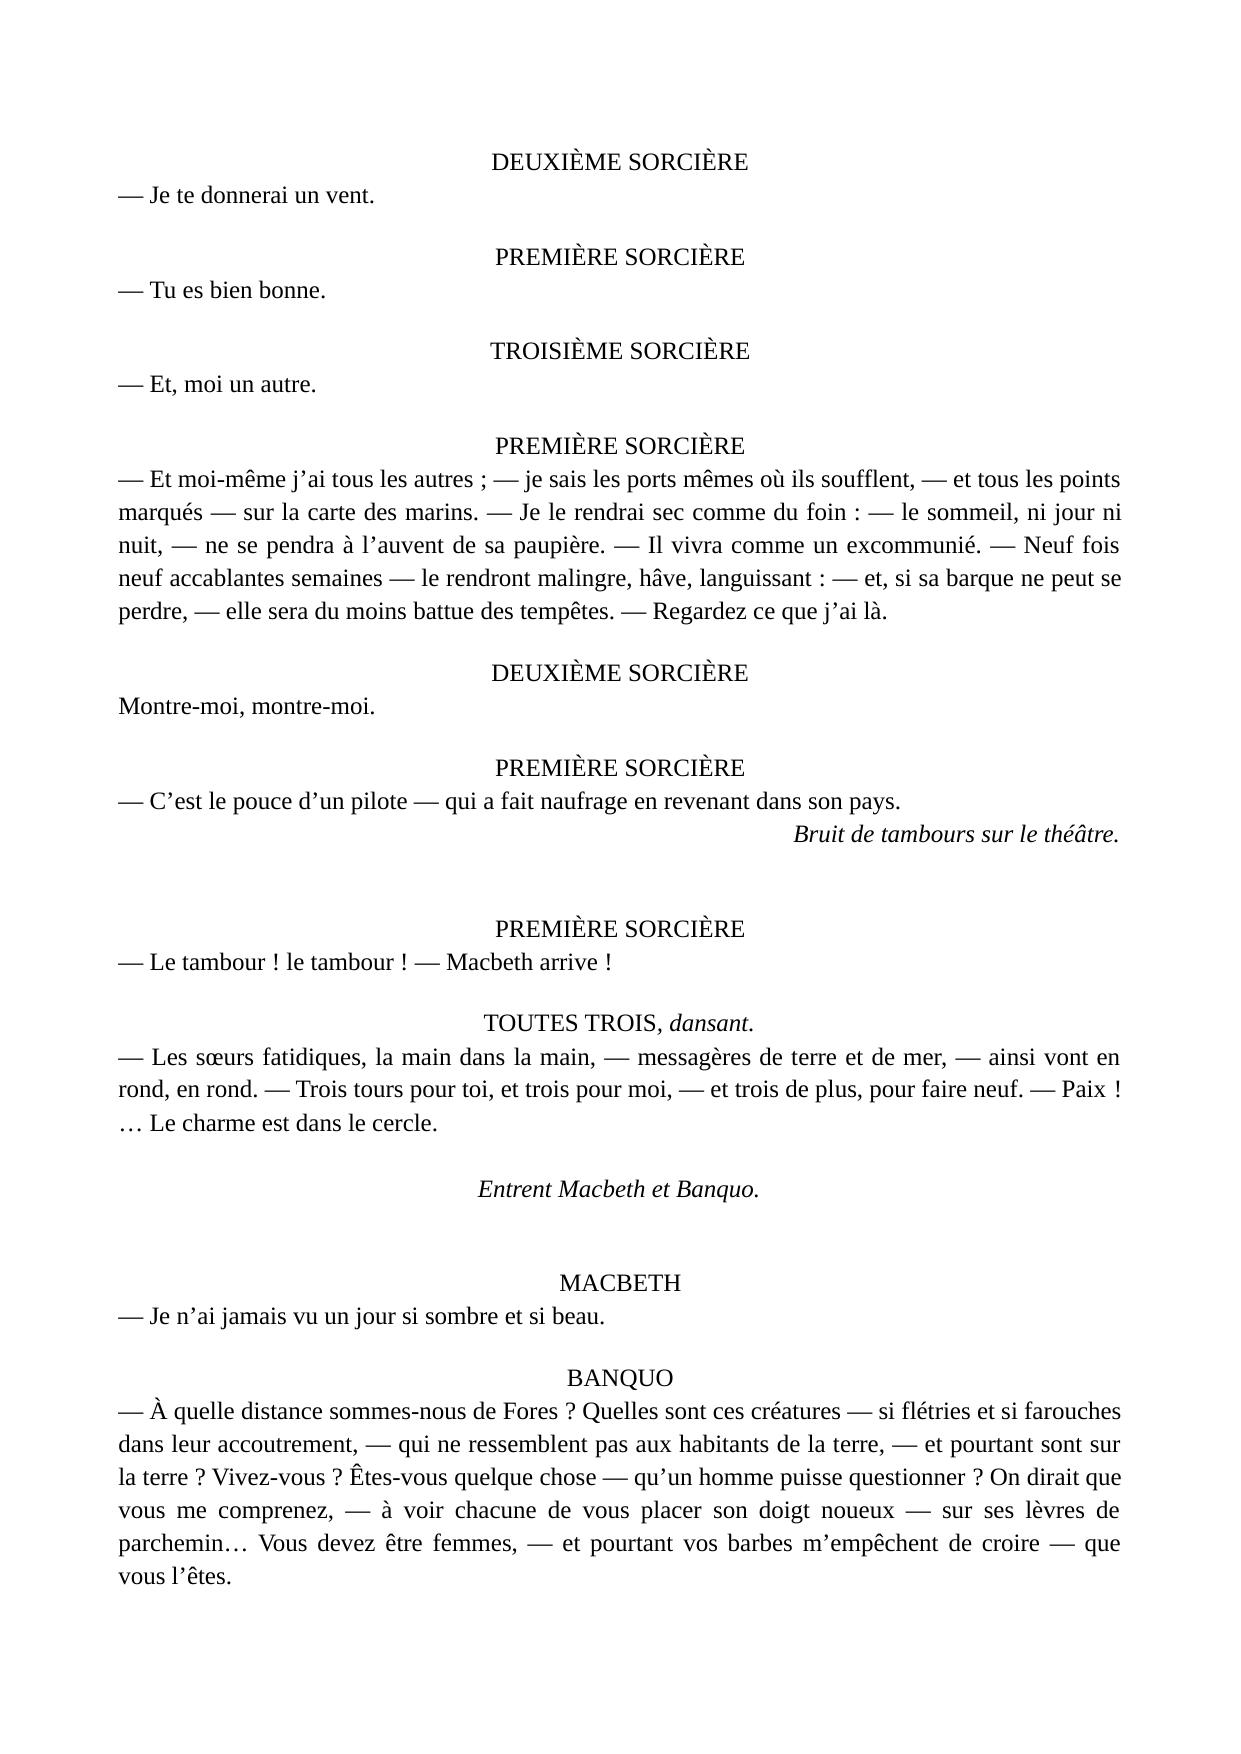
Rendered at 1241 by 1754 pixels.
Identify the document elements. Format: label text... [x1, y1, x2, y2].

text TROISIÈME SORCIÈRE [118, 336, 1122, 365]
text PREMIÈRE SORCIÈRE [118, 914, 1122, 942]
text DEUXIÈME SORCIÈRE [118, 147, 1122, 176]
text — Et, moi un autre. [118, 369, 1122, 398]
text — Je n’ai jamais vu un jour si sombre et si beau. [118, 1301, 1122, 1330]
text TOUTES TROIS, dansant. [118, 1008, 1122, 1037]
text — Et moi-même j’ai tous les autres ; — je sais les ports mêmes où ils soufflent, — et tous les points marqués — sur la carte des marins. — Je le rendrai sec comme du foin : — le sommeil, ni jour ni nuit, — ne se pendra à l’auvent de sa paupière. — Il vivra comme un excommunié. — Neuf fois neuf accablantes semaines — le rendront malingre, hâve, languissant : — et, si sa barque ne peut se perdre, — elle sera du moins battue des tempêtes. — Regardez ce que j’ai là. [118, 464, 1122, 625]
text DEUXIÈME SORCIÈRE [118, 658, 1122, 687]
text BANQUO [118, 1363, 1122, 1392]
text PREMIÈRE SORCIÈRE [118, 753, 1122, 782]
text PREMIÈRE SORCIÈRE [118, 431, 1122, 460]
text — Les sœurs fatidiques, la main dans la main, — messagères de terre et de mer, — ainsi vont en rond, en rond. — Trois tours pour toi, et trois pour moi, — et trois de plus, pour faire neuf. — Paix !… Le charme est dans le cercle. [118, 1042, 1122, 1136]
text Montre-moi, montre-moi. [118, 691, 1122, 720]
text Bruit de tambours sur le théâtre. [118, 819, 1122, 848]
text — Tu es bien bonne. [118, 275, 1122, 303]
text — Le tambour ! le tambour ! — Macbeth arrive ! [118, 947, 1122, 976]
text PREMIÈRE SORCIÈRE [118, 242, 1122, 270]
text MACBETH [118, 1268, 1122, 1297]
text — C’est le pouce d’un pilote — qui a fait naufrage en revenant dans son pays. [118, 786, 1122, 815]
text — À quelle distance sommes-nous de Fores ? Quelles sont ces créatures — si flétries et si farouches dans leur accoutrement, — qui ne ressemblent pas aux habitants de la terre, — et pourtant sont sur la terre ? Vivez-vous ? Êtes-vous quelque chose — qu’un homme puisse questionner ? On dirait que vous me comprenez, — à voir chacune de vous placer son doigt noueux — sur ses lèvres de parchemin… Vous devez être femmes, — et pourtant vos barbes m’empêchent de croire — que vous l’êtes. [118, 1396, 1122, 1590]
text — Je te donnerai un vent. [118, 180, 1122, 209]
text Entrent Macbeth et Banquo. [118, 1174, 1122, 1202]
